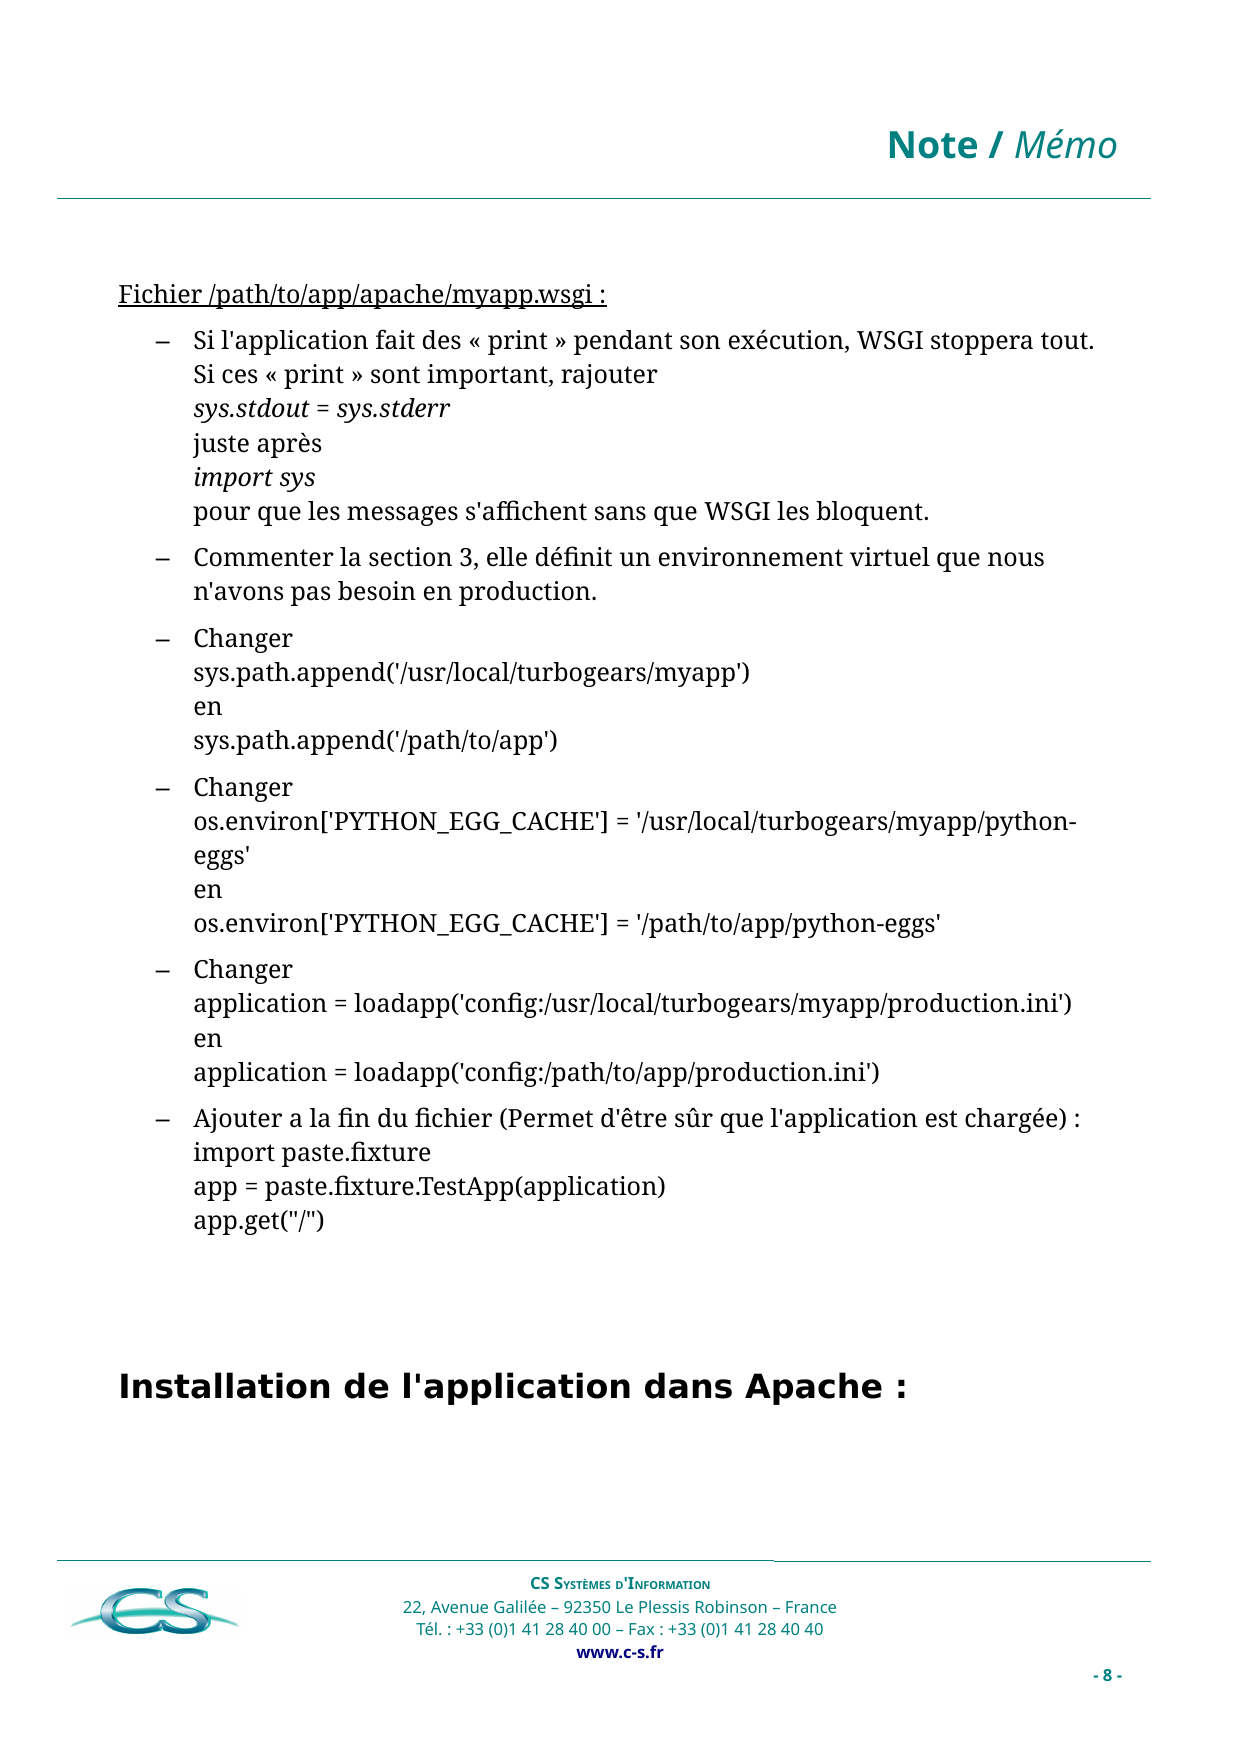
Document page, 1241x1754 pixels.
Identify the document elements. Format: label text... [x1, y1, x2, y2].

list Commenter la section 3, elle définit un environnement virtuel que nous n'avons pas besoin en production. [156, 540, 1122, 608]
picture [67, 1588, 242, 1634]
list Changer application = loadapp('config:/usr/local/turbogears/myapp/production.ini') en application = loadapp('config:/path/to/app/production.ini') [156, 952, 1122, 1088]
list Changer os.environ['PYTHON_EGG_CACHE'] = '/usr/local/turbogears/myapp/python-eggs' en os.environ['PYTHON_EGG_CACHE'] = '/path/to/app/python-eggs' [156, 769, 1122, 939]
list Changer sys.path.append('/usr/local/turbogears/myapp') en sys.path.append('/path/to/app') [156, 621, 1122, 757]
list Si l'application fait des « print » pendant son exécution, WSGI stoppera tout. Si ces « print » sont important, rajouter sys.stdout = sys.stderr juste après import sys pour que les messages s'affichent sans que WSGI les bloquent. [156, 323, 1122, 527]
subtitle Installation de l'application dans Apache : [118, 1368, 1122, 1407]
text Fichier /path/to/app/apache/myapp.wsgi : [118, 276, 1122, 311]
list Ajouter a la fin du fichier (Permet d'être sûr que l'application est chargée) : import paste.fixture app = paste.fixture.TestApp(application) app.get("/") [156, 1101, 1122, 1237]
